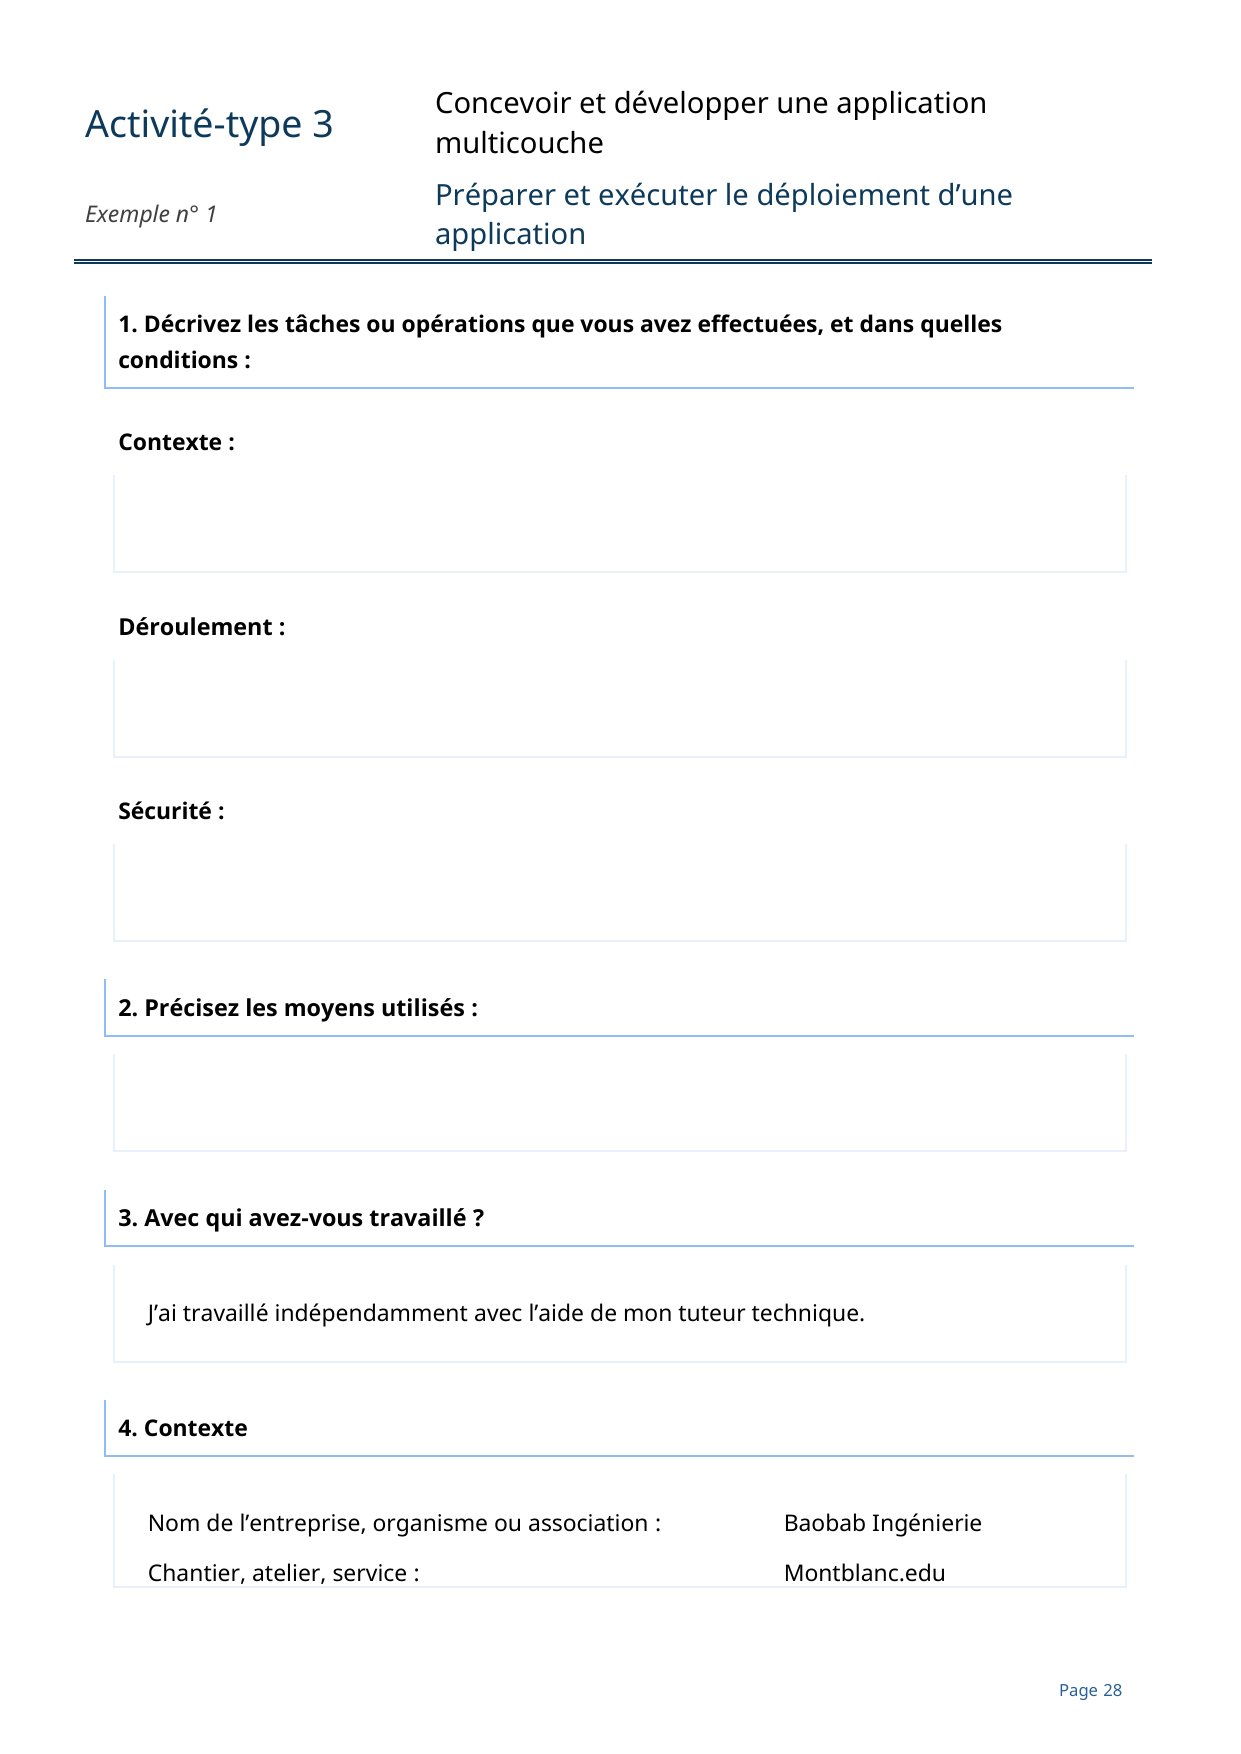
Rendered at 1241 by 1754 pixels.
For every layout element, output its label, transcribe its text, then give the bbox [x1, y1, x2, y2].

subtitle 1. Décrivez les tâches ou opérations que vous avez effectuées, et dans quelles conditions : [106, 296, 1134, 387]
subtitle Déroulement : [118, 611, 1122, 642]
table_cell Préparer et exécuter le déploiement d’une application [424, 168, 1152, 259]
table_cell Exemple n° 1 [74, 168, 424, 259]
text Chantier, atelier, service : Montblanc.edu [115, 1525, 1125, 1586]
text Nom de l’entreprise, organisme ou association : Baobab Ingénierie [115, 1474, 1125, 1525]
text J’ai travaillé indépendamment avec l’aide de mon tuteur technique. [113, 1264, 1126, 1361]
table_header Activité-type 3 [74, 77, 424, 168]
subtitle Sécurité : [118, 795, 1122, 826]
subtitle Contexte : [118, 426, 1122, 458]
subtitle 2. Précisez les moyens utilisés : [106, 979, 1134, 1035]
table_header Concevoir et développer une application multicouche [424, 77, 1152, 168]
subtitle 4. Contexte [106, 1400, 1134, 1455]
subtitle 3. Avec qui avez-vous travaillé ? [106, 1190, 1134, 1245]
